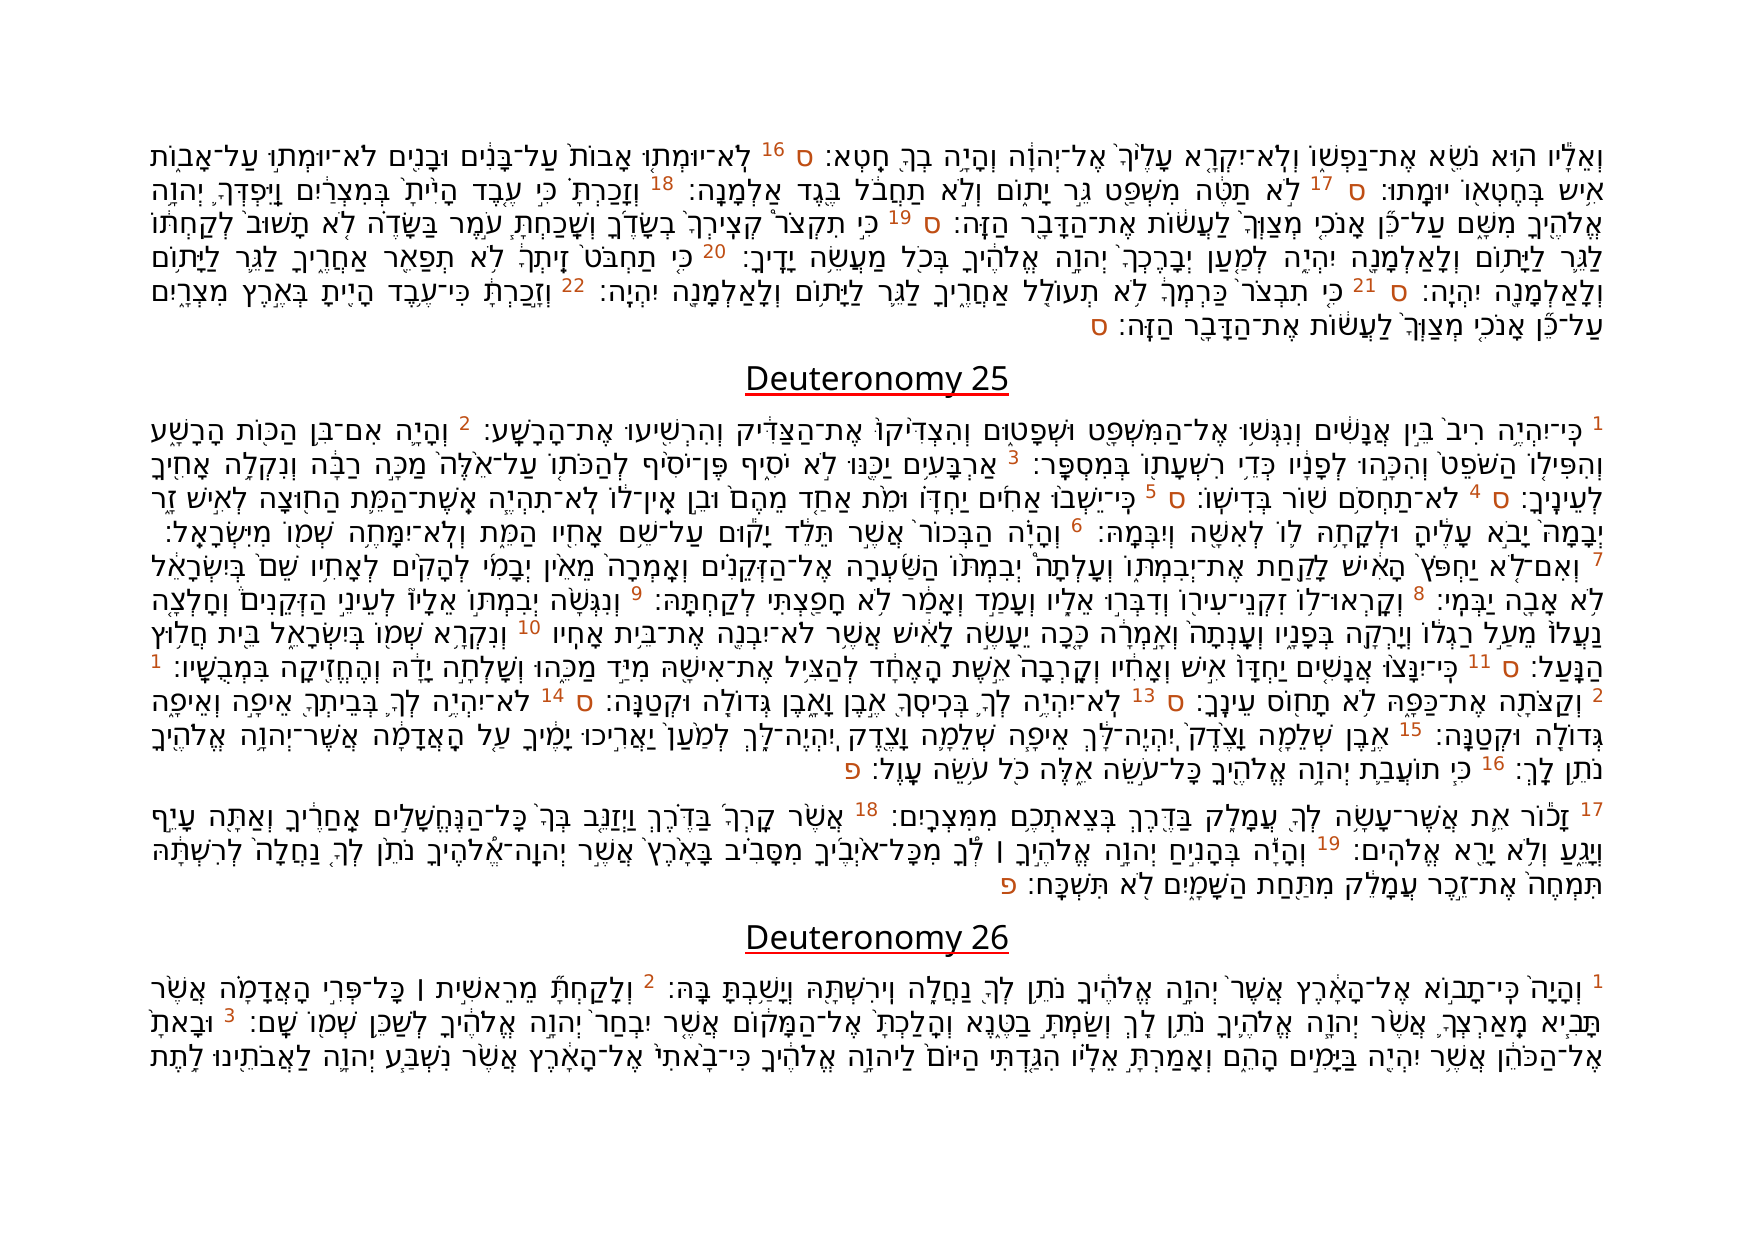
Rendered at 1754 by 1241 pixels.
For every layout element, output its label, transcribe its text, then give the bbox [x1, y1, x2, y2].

text 1 כִּֽי־יִקַּ֥ח אִ֛ישׁ אִשָּׁ֖ה וּבְעָלָ֑הּ וְהָיָ֞ה אִם־לֹ֧א תִמְצָא־חֵ֣ן בְּעֵינָ֗יו כִּי־מָ֤צָא בָהּ֙ עֶרְוַ֣ת דָּבָ֔ר וְכָ֨תַב לָ֜הּ סֵ֤פֶר כְּרִיתֻת֙ וְנָתַ֣ן בְּיָדָ֔הּ וְשִׁלְּחָ֖הּ מִבֵּיתֽוֹ׃ 2 וְיָצְאָ֖ה מִבֵּית֑וֹ וְהָלְכָ֖ה וְהָיְתָ֥ה לְאִישׁ־אַחֵֽר׃ ‬‬‬3 וּשְׂנֵאָהּ֮ הָאִ֣ישׁ הָאַחֲרוֹן֒ וְכָ֨תַב לָ֜הּ סֵ֤פֶר כְּרִיתֻת֙ וְנָתַ֣ן בְּיָדָ֔הּ וְשִׁלְּחָ֖הּ מִבֵּית֑וֹ א֣וֹ כִ֤י יָמוּת֙ הָאִ֣ישׁ הָאַחֲר֔וֹן אֲשֶׁר־לְקָחָ֥הּ ל֖וֹ לְאִשָּֽׁה׃ ‬‬‬4 לֹא־יוּכַ֣ל בַּעְלָ֣הּ הָרִאשׁ֣וֹן אֲשֶֽׁר־שִׁ֠לְּחָהּ לָשׁ֨וּב לְקַחְתָּ֜הּ לִהְי֧וֹת ל֣וֹ לְאִשָּׁ֗ה אַחֲרֵי֙ אֲשֶׁ֣ר הֻטַּמָּ֔אָה כִּֽי־תוֹעֵבָ֥ה הִ֖וא לִפְנֵ֣י יְהוָ֑ה וְלֹ֤א תַחֲטִיא֙ אֶת־הָאָ֔רֶץ אֲשֶׁר֙ יְהוָ֣ה אֱלֹהֶ֔יךָ נֹתֵ֥ן לְךָ֖ נַחֲלָֽה׃ ס ‬‬‬5 כִּֽי־יִקַּ֥ח אִישׁ֙ אִשָּׁ֣ה חֲדָשָׁ֔ה לֹ֤א יֵצֵא֙ בַּצָּבָ֔א וְלֹא־יַעֲבֹ֥ר עָלָ֖יו לְכָל־דָּבָ֑ר נָקִ֞י יִהְיֶ֤ה לְבֵיתוֹ֙ שָׁנָ֣ה אֶחָ֔ת וְשִׂמַּ֖ח אֶת־אִשְׁתּ֥וֹ אֲשֶׁר־לָקָֽח׃ ס ‬‬‬6 לֹא־יַחֲבֹ֥ל רֵחַ֖יִם וָרָ֑כֶב כִּי־נֶ֖פֶשׁ ה֥וּא חֹבֵֽל׃ ס ‬‬‬7 כִּי־יִמָּצֵ֣א אִ֗ישׁ גֹּנֵ֨ב נֶ֤פֶשׁ מֵאֶחָיו֙ מִבְּנֵ֣י יִשְׂרָאֵ֔ל וְהִתְעַמֶּר־בּ֖וֹ וּמְכָר֑וֹ וּמֵת֙ הַגַּנָּ֣ב הַה֔וּא וּבִֽעַרְתָּ֥ הָרָ֖ע מִקִּרְבֶּֽךָ׃ ‬‬‬8 הִשָּׁ֧מֶר בְּנֶֽגַע־הַצָּרַ֛עַת לִשְׁמֹ֥ר מְאֹ֖ד וְלַעֲשׂ֑וֹת כְּכֹל֩ אֲשֶׁר־יוֹר֨וּ אֶתְכֶ֜ם הַכֹּהֲנִ֧ים הַלְוִיִּ֛ם כַּאֲשֶׁ֥ר צִוִּיתִ֖ם תִּשְׁמְר֥וּ לַעֲשֽׂוֹת׃ ס ‬‬‬9 זָכ֕וֹר אֵ֧ת אֲשֶׁר־עָשָׂ֛ה יְהוָ֥ה אֱלֹהֶ֖יךָ לְמִרְיָ֑ם בַּדֶּ֖רֶךְ בְּצֵאתְכֶ֥ם מִמִּצְרָֽיִם׃ ס ‬‬‬10 כִּֽי־תַשֶּׁ֥ה בְרֵֽעֲךָ מַשַּׁ֣את מְא֑וּמָה לֹא־תָבֹ֥א אֶל־בֵּית֖וֹ לַעֲבֹ֥ט עֲבֹטֽוֹ׃ ‬‬‬11 בַּח֖וּץ תַּעֲמֹ֑ד וְהָאִ֗ישׁ אֲשֶׁ֤ר אַתָּה֙ נֹשֶׁ֣ה ב֔וֹ יוֹצִ֥יא אֵלֶ֛יךָ אֶֽת־הַעֲב֖וֹט הַחֽוּצָה׃ ‬‬‬12 וְאִם־אִ֥ישׁ עָנִ֖י ה֑וּא לֹ֥א תִשְׁכַּ֖ב בַּעֲבֹטֽוֹ׃ ‬‬‬13 הָשֵׁב֩ תָּשִׁ֨יב ל֤וֹ אֶֽת־הַעֲבוֹט֙ כְּבֹ֣א הַשֶּׁ֔מֶשׁ וְשָׁכַ֥ב בְּשַׂלְמָת֖וֹ וּבֵֽרֲכֶ֑ךָּ וּלְךָ֙ תִּהְיֶ֣ה צְדָקָ֔ה לִפְנֵ֖י יְהוָ֥ה אֱלֹהֶֽיךָ׃ ס ‬‬‬14 לֹא־תַעֲשֹׁ֥ק שָׂכִ֖יר עָנִ֣י וְאֶבְי֑וֹן מֵאַחֶ֕יךָ א֧וֹ מִגֵּרְךָ֛ אֲשֶׁ֥ר בְּאַרְצְךָ֖ בִּשְׁעָרֶֽיךָ׃ ‬‬‬15 בְּיוֹמוֹ֩ תִתֵּ֨ן שְׂכָר֜וֹ וְֽלֹא־תָב֧וֹא עָלָ֣יו הַשֶּׁ֗מֶשׁ כִּ֤י עָנִי֙ ה֔וּא וְאֵלָ֕יו ה֥וּא נֹשֵׂ֖א אֶת־נַפְשׁ֑וֹ וְלֹֽא־יִקְרָ֤א עָלֶ֙יךָ֙ אֶל־יְהוָ֔ה וְהָיָ֥ה בְךָ֖ חֵֽטְא׃ ס ‬‬‬16 לֹֽא־יוּמְת֤וּ אָבוֹת֙ עַל־בָּנִ֔ים וּבָנִ֖ים לֹא־יוּמְת֣וּ עַל־אָב֑וֹת אִ֥יש בְּחֶטְא֖וֹ יוּמָֽתוּ׃ ס ‬‬‬‬17 לֹ֣א תַטֶּ֔ה מִשְׁפַּ֖ט גֵּ֣ר יָת֑וֹם וְלֹ֣א תַחֲבֹ֔ל בֶּ֖גֶד אַלְמָנָֽה׃ ‬‬‬18 וְזָכַרְתָּ֗ כִּ֣י עֶ֤בֶד הָיִ֙יתָ֙ בְּמִצְרַ֔יִם וַֽיִּפְדְּךָ֛ יְהוָ֥ה אֱלֹהֶ֖יךָ מִשָּׁ֑ם עַל־כֵּ֞ן אָנֹכִ֤י מְצַוְּךָ֙ לַעֲשׂ֔וֹת אֶת־הַדָּבָ֖ר הַזֶּֽה׃ ס ‬‬‬19 כִּ֣י תִקְצֹר֩ קְצִֽירְךָ֨ בְשָׂדֶ֜ךָ וְשֽׁ͏ָכַחְתָּ֧ עֹ֣מֶר בַּשָּׂדֶ֗ה לֹ֤א תָשׁוּב֙ לְקַחְתּ֔וֹ לַגֵּ֛ר לַיָּת֥וֹם וְלָאַלְמָנָ֖ה יִהְיֶ֑ה לְמַ֤עַן יְבָרֶכְךָ֙ יְהוָ֣ה אֱלֹהֶ֔יךָ בְּכֹ֖ל מַעֲשֵׂ֥ה יָדֶֽיךָ׃ ‬‬‬20 כִּ֤י תַחְבֹּט֙ זֵֽיתְךָ֔ לֹ֥א תְפַאֵ֖ר אַחֲרֶ֑יךָ לַגֵּ֛ר לַיָּת֥וֹם וְלָאַלְמָנָ֖ה יִהְיֶֽה׃ ס ‬‬‬21 כִּ֤י תִבְצֹר֙ כַּרְמְךָ֔ לֹ֥א תְעוֹלֵ֖ל אַחֲרֶ֑יךָ לַגֵּ֛ר לַיָּת֥וֹם וְלָאַלְמָנָ֖ה יִהְיֶֽה׃ ‬‬‬22 וְזָ֣כַרְתָּ֔ כִּי־עֶ֥בֶד הָיִ֖יתָ בְּאֶ֣רֶץ מִצְרָ֑יִם עַל־כֵּ֞ן אָנֹכִ֤י מְצַוְּךָ֙ לַעֲשׂ֔וֹת אֶת־הַדָּבָ֖ר הַזֶּֽה׃ ס ‬‬‬‬‬‬‬‬‬‬‬‬‬‬‬‬‬‬‬‬‬‬‬‬ [150, 139, 1604, 343]
text Deuteronomy 25 [150, 355, 1604, 401]
text 1 כִּֽי־יִהְיֶ֥ה רִיב֙ בֵּ֣ין אֲנָשִׁ֔ים וְנִגְּשׁ֥וּ אֶל־הַמִּשְׁפָּ֖ט וּשְׁפָט֑וּם וְהִצְדִּ֙יקוּ֙ אֶת־הַצַּדִּ֔יק וְהִרְשִׁ֖יעוּ אֶת־הָרָשָֽׁע׃ 2 וְהָיָ֛ה אִם־בִּ֥ן הַכּ֖וֹת הָרָשָׁ֑ע וְהִפִּיל֤וֹ הַשֹּׁפֵט֙ וְהִכָּ֣הוּ לְפָנָ֔יו כְּדֵ֥י רִשְׁעָת֖וֹ בְּמִסְפָּֽר׃ ‬‬‬3 אַרְבָּעִ֥ים יַכֶּ֖נּוּ לֹ֣א יֹסִ֑יף פֶּן־יֹסִ֨יף לְהַכֹּת֤וֹ עַל־אֵ֙לֶּה֙ מַכָּ֣ה רַבָּ֔ה וְנִקְלָ֥ה אָחִ֖יךָ לְעֵינֶֽיךָ׃ ס ‬‬‬4 לֹא־תַחְסֹ֥ם שׁ֖וֹר בְּדִישֽׁוֹ׃ ס ‬‬‬5 כִּֽי־יֵשְׁב֨וּ אַחִ֜ים יַחְדָּ֗ו וּמֵ֨ת אַחַ֤ד מֵהֶם֙ וּבֵ֣ן אֵֽין־ל֔וֹ לֹֽא־תִהְיֶ֧ה אֵֽשֶׁת־הַמֵּ֛ת הַח֖וּצָה לְאִ֣ישׁ זָ֑ר יְבָמָהּ֙ יָבֹ֣א עָלֶ֔יהָ וּלְקָחָ֥הּ ל֛וֹ לְאִשָּׁ֖ה וְיִבְּמָֽהּ׃ ‬‬‬6 וְהָיָ֗ה הַבְּכוֹר֙ אֲשֶׁ֣ר תֵּלֵ֔ד יָק֕וּם עַל־שֵׁ֥ם אָחִ֖יו הַמֵּ֑ת וְלֹֽא־יִמָּחֶ֥ה שְׁמ֖וֹ מִיִּשְׂרָאֵֽל׃ ‬‬‬7 וְאִם־לֹ֤א יַחְפֹּץ֙ הָאִ֔ישׁ לָקַ֖חַת אֶת־יְבִמְתּ֑וֹ וְעָלְתָה֩ יְבִמְתּ֨וֹ הַשַּׁ֜עְרָה אֶל־הַזְּקֵנִ֗ים וְאָֽמְרָה֙ מֵאֵ֨ין יְבָמִ֜י לְהָקִ֨ים לְאָחִ֥יו שֵׁם֙ בְּיִשְׂרָאֵ֔ל לֹ֥א אָבָ֖ה יַבְּמִֽי׃ ‬‬‬8 וְקָֽרְאוּ־ל֥וֹ זִקְנֵי־עִיר֖וֹ וְדִבְּר֣וּ אֵלָ֑יו וְעָמַ֣ד וְאָמַ֔ר לֹ֥א חָפַ֖צְתִּי לְקַחְתָּֽהּ׃ ‬‬‬9 וְנִגְּשָׁ֨ה יְבִמְתּ֣וֹ אֵלָיו֮ לְעֵינֵ֣י הַזְּקֵנִים֒ וְחָלְצָ֤ה נַעֲלוֹ֙ מֵעַ֣ל רַגְל֔וֹ וְיָרְקָ֖ה בְּפָנָ֑יו וְעָֽנְתָה֙ וְאָ֣מְרָ֔ה כָּ֚כָה יֵעָשֶׂ֣ה לָאִ֔ישׁ אֲשֶׁ֥ר לֹא־יִבְנֶ֖ה אֶת־בֵּ֥ית אָחִֽיו ‬‬‬10 וְנִקְרָ֥א שְׁמ֖וֹ בְּיִשְׂרָאֵ֑ל בֵּ֖ית חֲל֥וּץ הַנָּֽעַל׃ ס ‬‬‬11 כִּֽי־יִנָּצ֨וּ אֲנָשִׁ֤ים יַחְדָּו֙ אִ֣ישׁ וְאָחִ֔יו וְקֽ͏ָרְבָה֙ אֵ֣שֶׁת הָֽאֶחָ֔ד לְהַצִּ֥יל אֶת־אִישָׁ֖הּ מִיַּ֣ד מַכֵּ֑הוּ וְשָׁלְחָ֣ה יָדָ֔הּ וְהֶחֱזִ֖יקָה בִּמְבֻשָֽׁיו׃ ‬‬‬12 וְקַצֹּתָ֖ה אֶת־כַּפָּ֑הּ לֹ֥א תָח֖וֹס עֵינֶֽךָ׃ ס ‬‬‬13 לֹֽא־יִהְיֶ֥ה לְךָ֛ בְּכִֽיסְךָ֖ אֶ֣בֶן וָאָ֑בֶן גְּדוֹלָ֖ה וּקְטַנָּֽה׃ ס ‬‬‬14 לֹא־יִהְיֶ֥ה לְךָ֛ בְּבֵיתְךָ֖ אֵיפָ֣ה וְאֵיפָ֑ה גְּדוֹלָ֖ה וּקְטַנָּֽה׃ ‬‬‬15 אֶ֣בֶן שְׁלֵמָ֤ה וָצֶ֙דֶק֙ יִֽהְיֶה־לָּ֔ךְ אֵיפָ֧ה שְׁלֵמָ֛ה וָצֶ֖דֶק יִֽהְיֶה־לָּ֑ךְ לְמַ֙עַן֙ יַאֲרִ֣יכוּ יָמֶ֔יךָ עַ֚ל הֽ͏ָאֲדָמָ֔ה אֲשֶׁר־יְהוָ֥ה אֱלֹהֶ֖יךָ נֹתֵ֥ן לָֽךְ׃ ‬‬‬16 כִּ֧י תוֹעֲבַ֛ת יְהוָ֥ה אֱלֹהֶ֖יךָ כָּל־עֹ֣שֵׂה אֵ֑לֶּה כֹּ֖ל עֹ֥שֵׂה עָֽוֶל׃ פ ‬‬‬‬‬‬‬‬‬‬‬‬‬‬‬‬‬‬ [150, 413, 1604, 787]
text 1 וְהָיָה֙ כִּֽי־תָב֣וֹא אֶל־הָאָ֔רֶץ אֲשֶׁר֙ יְהוָ֣ה אֱלֹהֶ֔יךָ נֹתֵ֥ן לְךָ֖ נַחֲלָ֑ה וִֽירִשְׁתָּ֖הּ וְיָשַׁ֥בְתָּ בָּֽהּ׃ 2 וְלָקַחְתָּ֞ מֵרֵאשִׁ֣ית ׀ כָּל־פְּרִ֣י הָאֲדָמָ֗ה אֲשֶׁ֨ר תָּבִ֧יא מֵֽאַרְצְךָ֛ אֲשֶׁ֨ר יְהוָ֧ה אֱלֹהֶ֛יךָ נֹתֵ֥ן לָ֖ךְ וְשַׂמְתָּ֣ בַטֶּ֑נֶא וְהָֽלַכְתָּ֙ אֶל־הַמָּק֔וֹם אֲשֶׁ֤ר יִבְחַר֙ יְהוָ֣ה אֱלֹהֶ֔יךָ לְשַׁכֵּ֥ן שְׁמ֖וֹ שָֽׁם׃ ‬‬‬3 וּבָאתָ֙ אֶל־הַכֹּהֵ֔ן אֲשֶׁ֥ר יִהְיֶ֖ה בַּיָּמִ֣ים הָהֵ֑ם וְאָמַרְתָּ֣ אֵלָ֗יו הִגַּ֤דְתִּי הַיּוֹם֙ לַיהוָ֣ה אֱלֹהֶ֔יךָ כִּי־בָ֙אתִי֙ אֶל־הָאָ֔רֶץ אֲשֶׁ֨ר נִשְׁבַּ֧ע יְהוָ֛ה לַאֲבֹתֵ֖ינוּ לָ֥תֶת לָֽנוּ׃ ‬‬‬4 וְלָקַ֧ח הַכֹּהֵ֛ן הַטֶּ֖נֶא מִיָּדֶ֑ךָ וְהִ֨נִּיח֔וֹ לִפְנֵ֕י מִזְבַּ֖ח יְהוָ֥ה אֱלֹהֶֽיךָ׃ ‬‬‬5 וְעָנִ֨יתָ וְאָמַרְתָּ֜ לִפְנֵ֣י ׀ יְהוָ֣ה אֱלֹהֶ֗יךָ אֲרַמִּי֙ אֹבֵ֣ד אָבִ֔י וַיֵּ֣רֶד מִצְרַ֔יְמָה וַיָּ֥גָר שָׁ֖ם בִּמְתֵ֣י מְעָ֑ט וֽ͏ַיְהִי־שָׁ֕ם לְג֥וֹי גָּד֖וֹל עָצ֥וּם וָרָֽב׃ ‬‬‬6 וַיָּרֵ֧עוּ אֹתָ֛נוּ הַמִּצְרִ֖ים וַיְעַנּ֑וּנוּ וַיִּתְּנ֥וּ עָלֵ֖ינוּ עֲבֹדָ֥ה קָשָֽׁה׃ ‬‬‬7 וַנִּצְעַ֕ק אֶל־יְהוָ֖ה אֱלֹהֵ֣י אֲבֹתֵ֑ינוּ וַיִּשְׁמַ֤ע יְהוָה֙ אֶת־קֹלֵ֔נוּ וַיַּ֧רְא אֶת־עָנְיֵ֛נוּ וְאֶת־עֲמָלֵ֖נוּ וְאֶת־לַחֲצֵֽנוּ׃ ‬‬‬8 וַיּוֹצִאֵ֤נוּ יְהוָה֙ מִמִּצְרַ֔יִם בְּיָ֤ד חֲזָקָה֙ וּבִזְרֹ֣עַ נְטוּיָ֔ה וּבְמֹרָ֖א גָּדֹ֑ל וּבְאֹת֖וֹת וּבְמֹפְתִֽים׃ ‬‬‬9 וַיְבִאֵ֖נוּ אֶל־הַמָּק֣וֹם הַזֶּ֑ה וַיִּתֶּן־לָ֙נוּ֙ אֶת־הָאָ֣רֶץ הַזֹּ֔את אֶ֛רֶץ זָבַ֥ת חָלָ֖ב וּדְבָֽשׁ׃ ‬‬‬10 וְעַתָּ֗ה הִנֵּ֤ה הֵבֵ֙אתִי֙ אֶת־רֵאשִׁית֙ פְּרִ֣י הָאֲדָמָ֔ה אֲשֶׁר־נָתַ֥תָּה לִּ֖י יְהוָ֑ה וְהִנַּחְתּ֗וֹ לִפְנֵי֙ יְהוָ֣ה אֱלֹהֶ֔יךָ וְהִֽשְׁתַּחֲוִ֔יתָ לִפְנֵ֖י יְהוָ֥ה אֱלֹהֶֽיךָ׃ ‬‬‬11 וְשָׂמַחְתָּ֣ בְכָל־הַטּ֗וֹב אֲשֶׁ֧ר נָֽתַן־לְךָ֛ יְהוָ֥ה אֱלֹהֶ֖יךָ וּלְבֵיתֶ֑ךָ אַתָּה֙ וְהַלֵּוִ֔י וְהַגֵּ֖ר אֲשֶׁ֥ר בְּקִרְבֶּֽךָ׃ ס ‬‬‬12 כִּ֣י תְכַלֶּ֞ה לַ֠עְשֵׂר אֶת־כָּל־מַעְשַׂ֧ר תְּבוּאָתְךָ֛ בַּשָּׁנָ֥ה הַשְּׁלִישִׁ֖ת שְׁנַ֣ת הַֽמַּעֲשֵׂ֑ר וְנָתַתָּ֣ה לַלֵּוִ֗י לַגֵּר֙ לַיָּת֣וֹם וְלֽ͏ָאַלְמָנָ֔ה וְאָכְל֥וּ בִשְׁעָרֶ֖יךָ וְשָׂבֵֽעוּ׃ ‬‬‬13 וְאָמַרְתָּ֡ לִפְנֵי֩ יְהוָ֨ה אֱלֹהֶ֜יךָ בִּעַ֧רְתִּי הַקֹּ֣דֶשׁ מִן־הַבַּ֗יִת וְגַ֨ם נְתַתִּ֤יו לַלֵּוִי֙ וְלַגֵּר֙ לַיָּת֣וֹם וְלָאַלְמָנָ֔ה כְּכָל־מִצְוָתְךָ֖ אֲשֶׁ֣ר צִוִּיתָ֑נִי לֹֽא־עָבַ֥רְתִּי מִמִּצְוֺתֶ֖יךָ וְלֹ֥א שָׁכָֽחְתִּי׃ ‬‬‬14 לֹא־אָכַ֨לְתִּי בְאֹנִ֜י מִמֶּ֗נּוּ וְלֹא־בִעַ֤רְתִּי מִמֶּ֙נּוּ֙ בְּטָמֵ֔א וְלֹא־נָתַ֥תִּי מִמֶּ֖נּוּ לְמֵ֑ת שָׁמַ֗עְתִּי בְּקוֹל֙ יְהוָ֣ה אֱלֹהָ֔י עָשִׂ֕יתִי כְּכֹ֖ל אֲשֶׁ֥ר צִוִּיתָֽנִי׃ ‬‬‬15 הַשְׁקִיפָה֩ מִמְּע֨וֹן קָדְשְׁךָ֜ מִן־הַשָּׁמַ֗יִם וּבָרֵ֤ךְ אֶֽת־עַמְּךָ֙ אֶת־יִשְׂרָאֵ֔ל וְאֵת֙ הָאֲדָמָ֔ה אֲשֶׁ֥ר נָתַ֖תָּה לָ֑נוּ כַּאֲשֶׁ֤ר נִשְׁבַּ֙עְתָּ֙ לַאֲבֹתֵ֔ינוּ אֶ֛רֶץ זָבַ֥ת חָלָ֖ב וּדְבָֽשׁ׃ ס ‬‬‬16 הַיּ֣וֹם הַזֶּ֗ה יְהוָ֨ה אֱלֹהֶ֜יךָ מְצַוְּךָ֧ לַעֲשׂ֛וֹת אֶת־הַחֻקִּ֥ים הָאֵ֖לֶּה וְאֶת־הַמִּשְׁפָּטִ֑ים וְשָׁמַרְתָּ֤ וְעָשִׂ֙יתָ֙ אוֹתָ֔ם בְּכָל־לְבָבְךָ֖ וּבְכָל־נַפְשֶֽׁךָ׃ ‬‬‬17 אֶת־יְהוָ֥ה הֶאֱמַ֖רְתָּ הַיּ֑וֹם לִהְיוֹת֩ לְךָ֨ לֽ͏ֵאלֹהִ֜ים וְלָלֶ֣כֶת בִּדְרָכָ֗יו וְלִשְׁמֹ֨ר חֻקָּ֧יו וּמִצְוֺתָ֛יו וּמִשְׁפָּטָ֖יו וְלִשְׁמֹ֥עַ בְּקֹלֽוֹ׃ ‬‬‬18 וַֽיהוָ֞ה הֶאֱמִֽירְךָ֣ הַיּ֗וֹם לִהְי֥וֹת לוֹ֙ לְעַ֣ם סְגֻלָּ֔ה כַּאֲשֶׁ֖ר דִּבֶּר־לָ֑ךְ וְלִשְׁמֹ֖ר כָּל־מִצְוֺתָֽיו׃ ‬‬‬19 וּֽלְתִתְּךָ֣ עֶלְי֗וֹן עַ֤ל כָּל־הַגּוֹיִם֙ אֲשֶׁ֣ר עָשָׂ֔ה לִתְהִלָּ֖ה וּלְשֵׁ֣ם וּלְתִפְאָ֑רֶת וְלִֽהְיֹתְךָ֧ עַם־קָדֹ֛שׁ לַיהוָ֥ה אֱלֹהֶ֖יךָ כַּאֲשֶׁ֥ר דִּבֵּֽר׃ ס ‬‬‬‬‬‬‬‬‬‬‬‬‬‬‬‬‬‬‬‬‬ [150, 971, 1604, 1073]
text 17 זָכ֕וֹר אֵ֛ת אֲשֶׁר־עָשָׂ֥ה לְךָ֖ עֲמָלֵ֑ק בַּדֶּ֖רֶךְ בְּצֵאתְכֶ֥ם מִמִּצְרָֽיִם׃ ‬‬‬18 אֲשֶׁ֨ר קָֽרְךָ֜ בַּדֶּ֗רֶךְ וַיְזַנֵּ֤ב בְּךָ֙ כָּל־הַנֶּחֱשָׁלִ֣ים אַֽחַרֶ֔יךָ וְאַתָּ֖ה עָיֵ֣ף וְיָגֵ֑עַ וְלֹ֥א יָרֵ֖א אֱלֹהִֽים׃ ‬‬‬19 וְהָיָ֡ה בְּהָנִ֣יחַ יְהוָ֣ה אֱלֹהֶ֣יךָ ׀ לְ֠ךָ מִכָּל־אֹ֨יְבֶ֜יךָ מִסָּבִ֗יב בָּאָ֙רֶץ֙ אֲשֶׁ֣ר יְהוָֽה־אֱ֠לֹהֶיךָ נֹתֵ֨ן לְךָ֤ נַחֲלָה֙ לְרִשְׁתָּ֔הּ תִּמְחֶה֙ אֶת־זֵ֣כֶר עֲמָלֵ֔ק מִתַּ֖חַת הַשָּׁמָ֑יִם לֹ֖א תִּשְׁכָּֽח׃ פ ‬‬‬‬‬‬ [150, 799, 1604, 901]
text Deuteronomy 26 [150, 913, 1604, 959]
